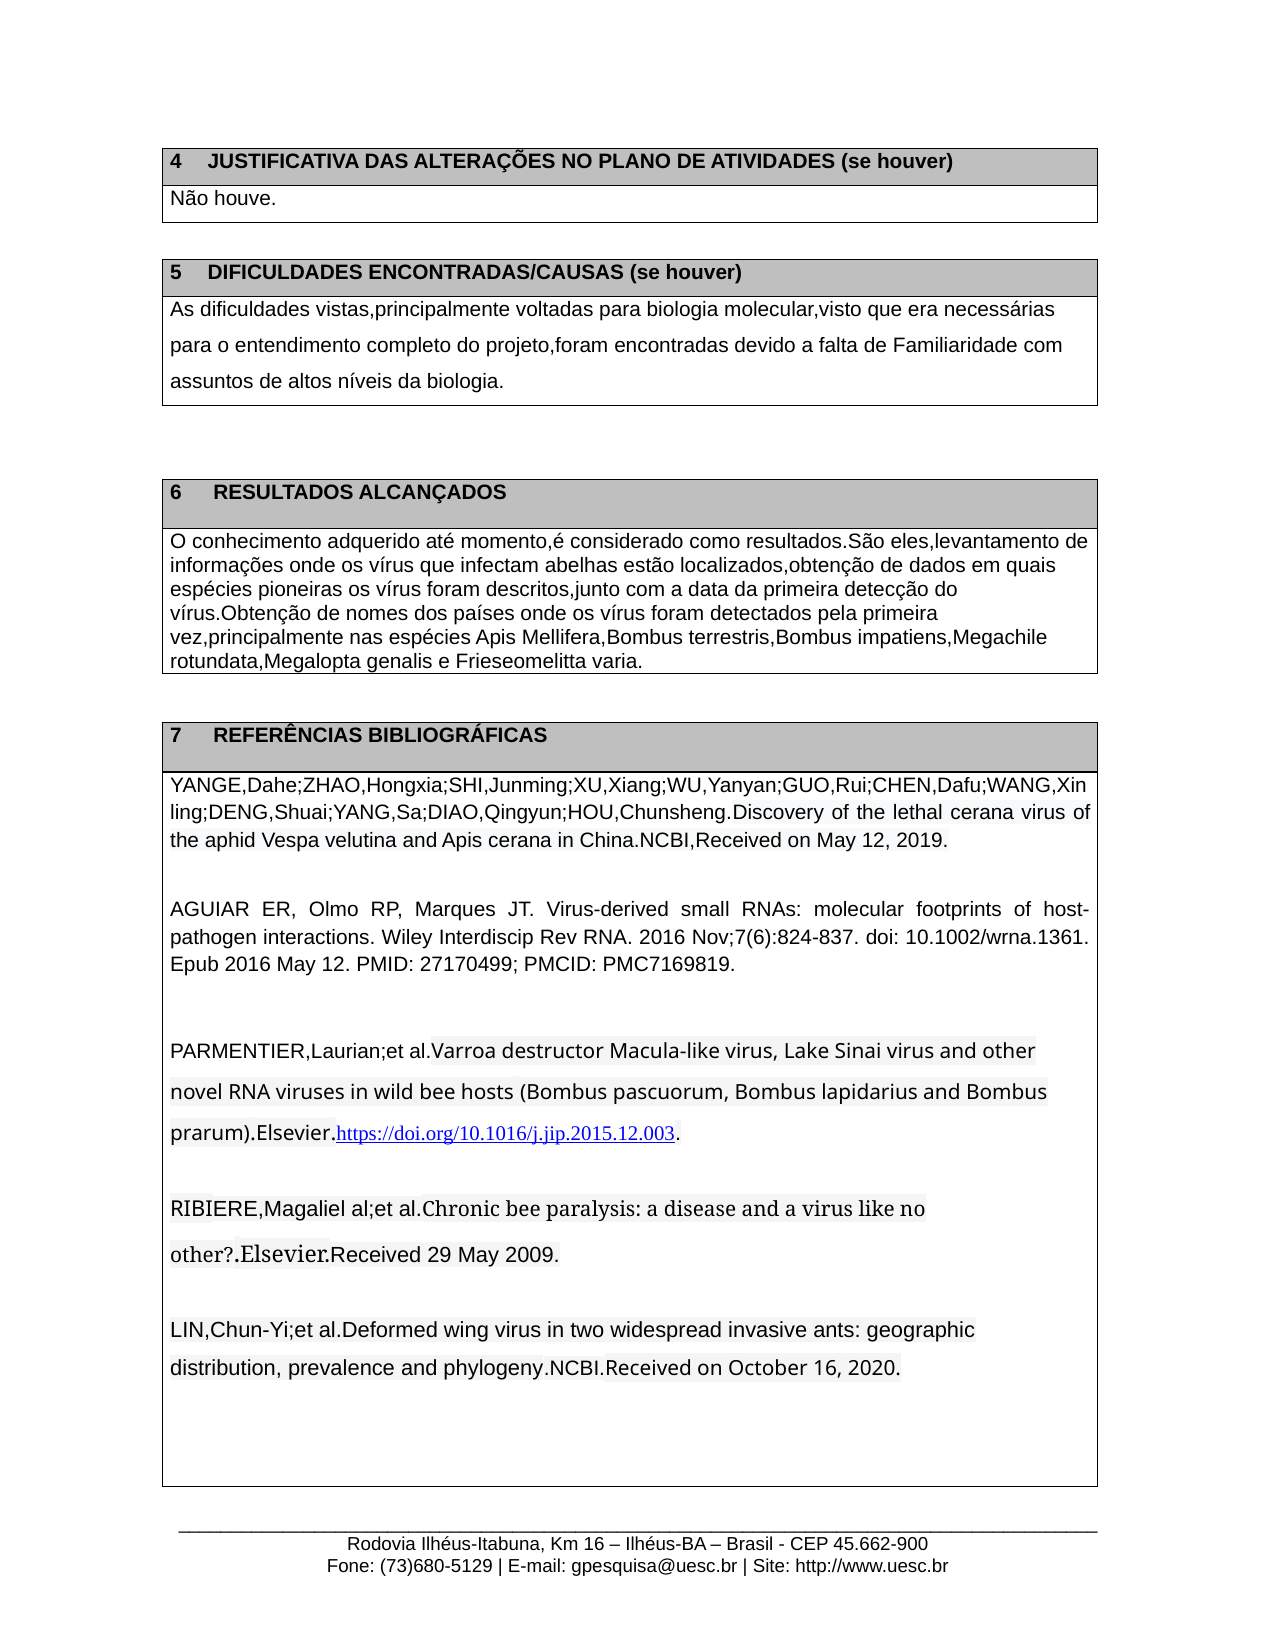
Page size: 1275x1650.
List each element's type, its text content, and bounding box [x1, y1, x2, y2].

table_header REFERÊNCIAS BIBLIOGRÁFICAS [163, 723, 1097, 771]
table_cell O conhecimento adquerido até momento,é considerado como resultados.São eles,levantamento de informações onde os vírus que infectam abelhas estão localizados,obtenção de dados em quais espécies pioneiras os vírus foram descritos,junto com a data da primeira detecção do vírus.Obtenção de nomes dos países onde os vírus foram detectados pela primeira vez,principalmente nas espécies Apis Mellifera,Bombus terrestris,Bombus impatiens,Megachile rotundata,Megalopta genalis e Frieseomelitta varia. [163, 529, 1097, 672]
table_header RESULTADOS ALCANÇADOS [163, 480, 1097, 528]
table_cell YANGE,Dahe;ZHAO,Hongxia;SHI,Junming;XU,Xiang;WU,Yanyan;GUO,Rui;CHEN,Dafu;WANG,Xinling;DENG,Shuai;YANG,Sa;DIAO,Qingyun;HOU,Chunsheng.Discovery of the lethal cerana virus of the aphid Vespa velutina and Apis cerana in China.NCBI,Received on May 12, 2019. AGUIAR ER, Olmo RP, Marques JT. Virus-derived small RNAs: molecular footprints of host-pathogen interactions. Wiley Interdiscip Rev RNA. 2016 Nov;7(6):824-837. doi: 10.1002/wrna.1361. Epub 2016 May 12. PMID: 27170499; PMCID: PMC7169819. PARMENTIER,Laurian;et al.Varroa destructor Macula-like virus, Lake Sinai virus and other novel RNA viruses in wild bee hosts (Bombus pascuorum, Bombus lapidarius and Bombus prarum).Elsevier.https://doi.org/10.1016/j.jip.2015.12.003. RIBIERE,Magaliel al;et al.Chronic bee paralysis: a disease and a virus like no other?.Elsevier.Received 29 May 2009. LIN,Chun-Yi;et al.Deformed wing virus in two widespread invasive ants: geographic distribution, prevalence and phylogeny.NCBI.Received on October 16, 2020. [163, 773, 1097, 1486]
table_header JUSTIFICATIVA DAS ALTERAÇÕES NO PLANO DE ATIVIDADES (se houver) [163, 149, 1097, 185]
table_cell As dificuldades vistas,principalmente voltadas para biologia molecular,visto que era necessárias para o entendimento completo do projeto,foram encontradas devido a falta de Familiaridade com assuntos de altos níveis da biologia. [163, 297, 1097, 404]
table_header DIFICULDADES ENCONTRADAS/CAUSAS (se houver) [163, 260, 1097, 296]
table_cell Não houve. [163, 186, 1097, 222]
